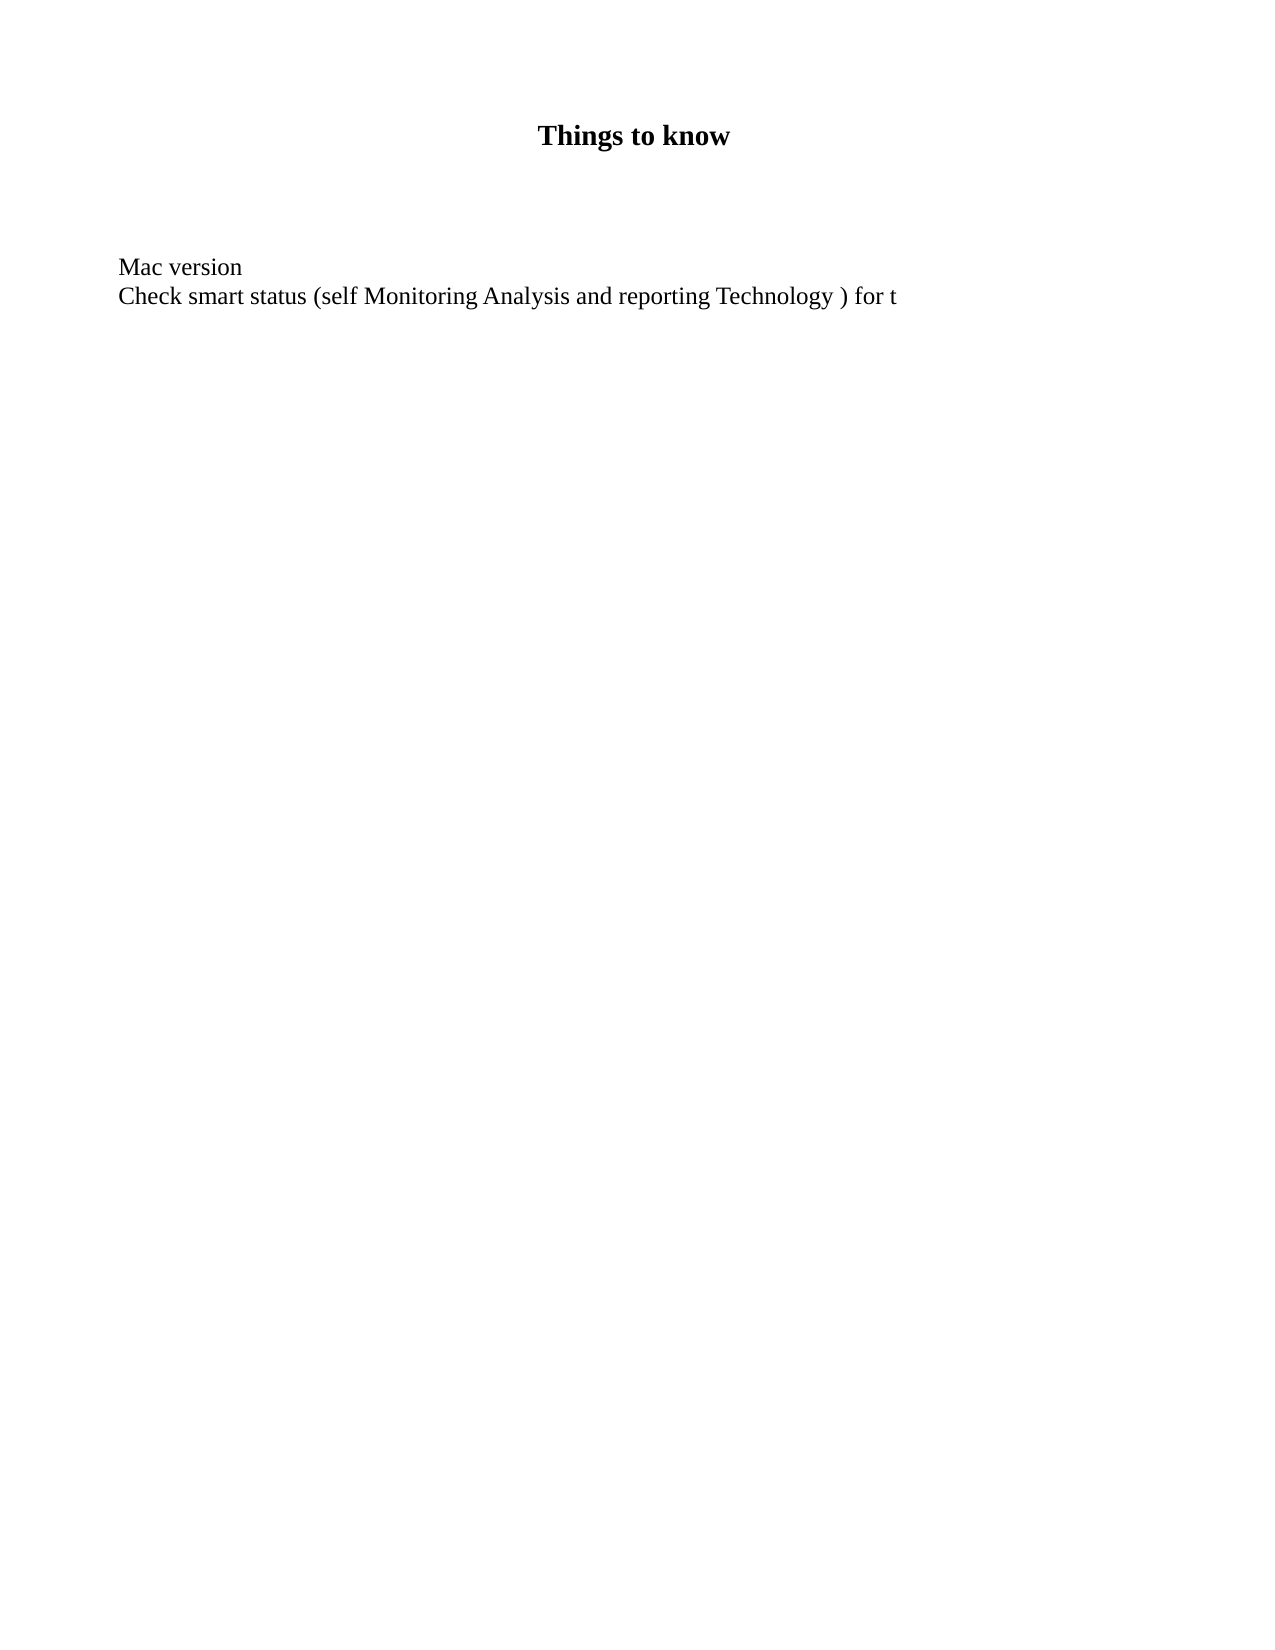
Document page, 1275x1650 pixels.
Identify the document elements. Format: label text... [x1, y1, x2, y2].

text Things to know [118, 118, 1157, 152]
text Mac version [118, 252, 1157, 281]
text Check smart status (self Monitoring Analysis and reporting Technology ) for t [118, 281, 1157, 310]
